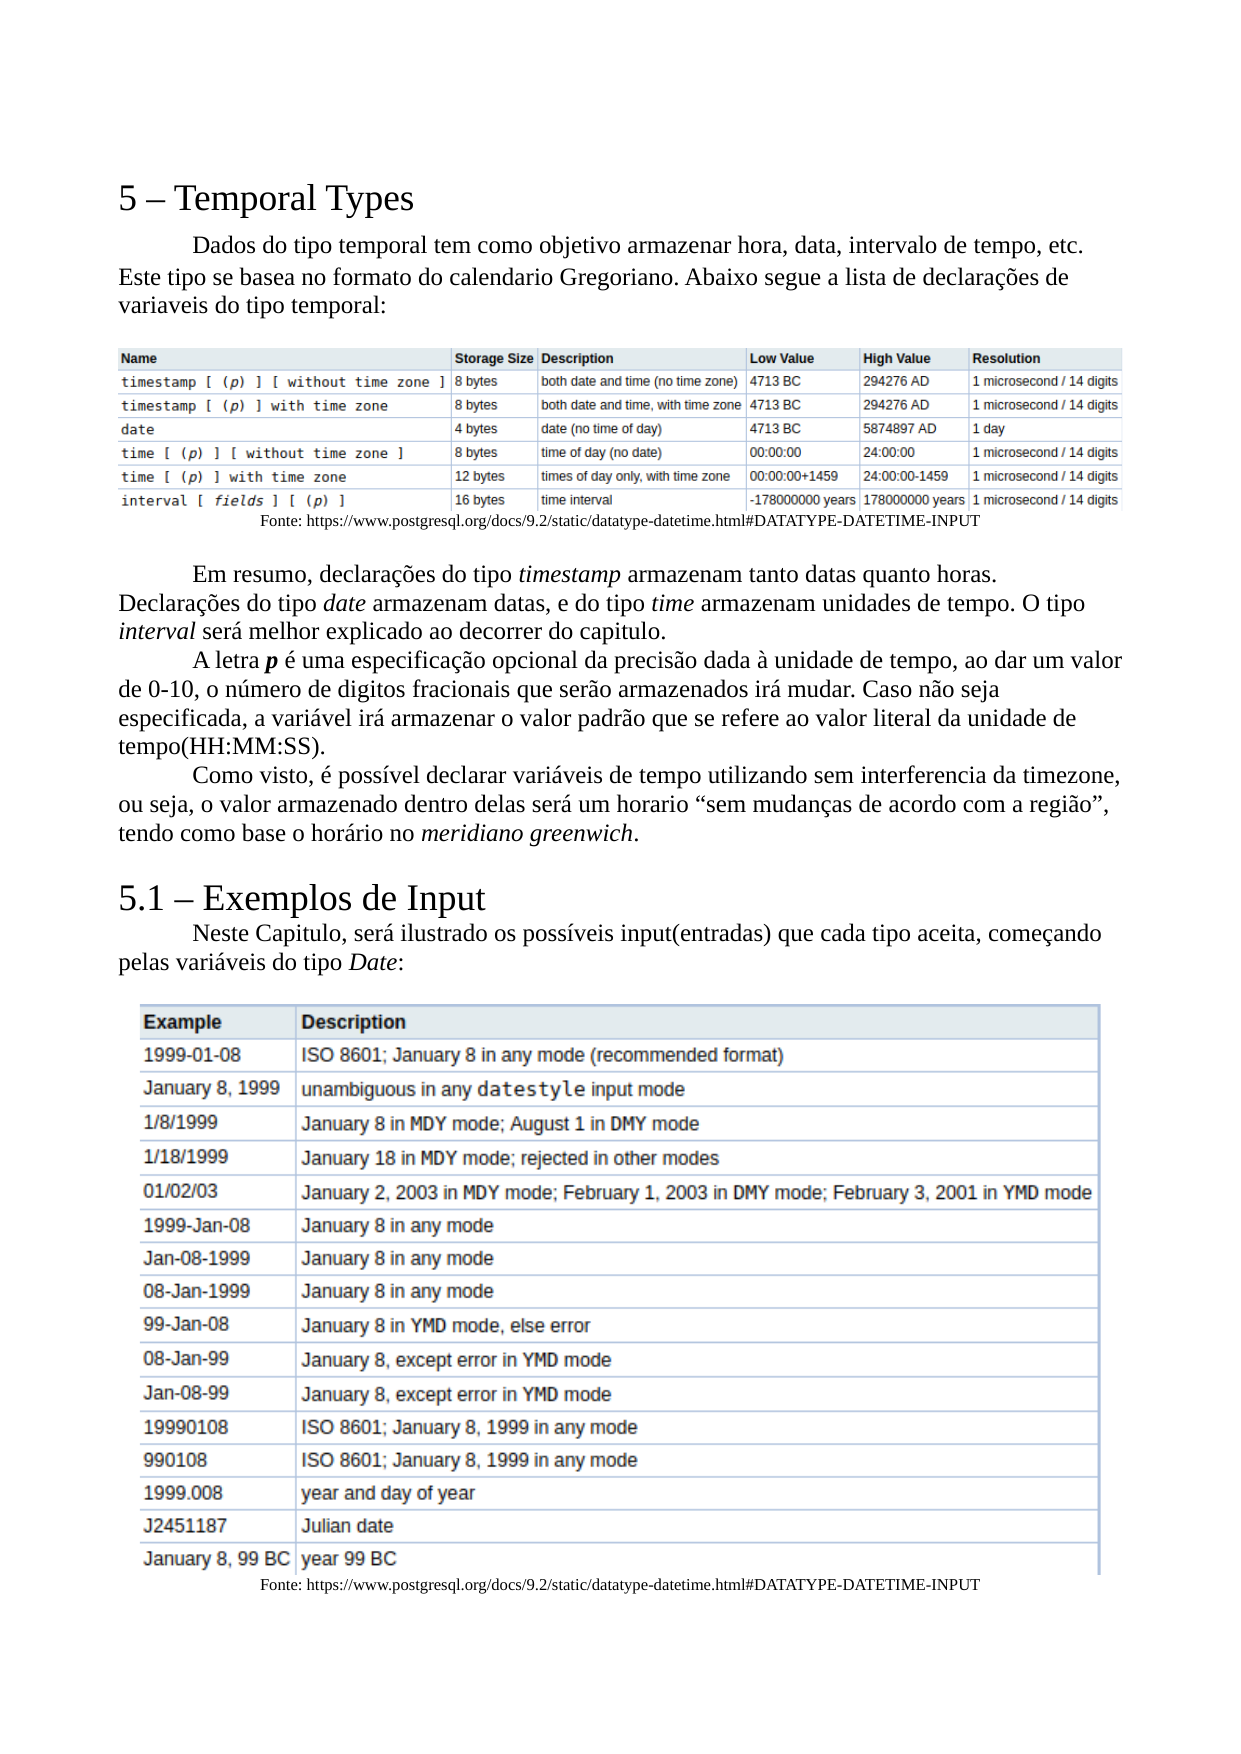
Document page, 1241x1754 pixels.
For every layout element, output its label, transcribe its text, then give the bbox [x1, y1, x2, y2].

text Em resumo, declarações do tipo timestamp armazenam tanto datas quanto horas. Declarações do tipo date armazenam datas, e do tipo time armazenam unidades de tempo. O tipo interval será melhor explicado ao decorrer do capitulo. [118, 559, 1122, 645]
text Dados do tipo temporal tem como objetivo armazenar hora, data, intervalo de tempo, etc. Este tipo se basea no formato do calendario Gregoriano. Abaixo segue a lista de declarações de variaveis do tipo temporal: [118, 219, 1122, 319]
picture [139, 1004, 1101, 1575]
picture [118, 348, 1123, 511]
text Como visto, é possível declarar variáveis de tempo utilizando sem interferencia da timezone, ou seja, o valor armazenado dentro delas será um horario “sem mudanças de acordo com a região”, tendo como base o horário no meridiano greenwich. [118, 760, 1122, 846]
text Fonte: https://www.postgresql.org/docs/9.2/static/datatype-datetime.html#DATATYPE-DATETIME-INPUT [118, 1004, 1122, 1594]
text A letra p é uma especificação opcional da precisão dada à unidade de tempo, ao dar um valor de 0-10, o número de digitos fracionais que serão armazenados irá mudar. Caso não seja especificada, a variável irá armazenar o valor padrão que se refere ao valor literal da unidade de tempo(HH:MM:SS). [118, 645, 1122, 760]
text Neste Capitulo, será ilustrado os possíveis input(entradas) que cada tipo aceita, começando pelas variáveis do tipo Date: [118, 918, 1122, 976]
text 5 – Temporal Types [118, 176, 1122, 219]
text 5.1 – Exemplos de Input [118, 875, 1122, 918]
text Fonte: https://www.postgresql.org/docs/9.2/static/datatype-datetime.html#DATATYPE-DATETIME-INPUT [118, 511, 1122, 530]
